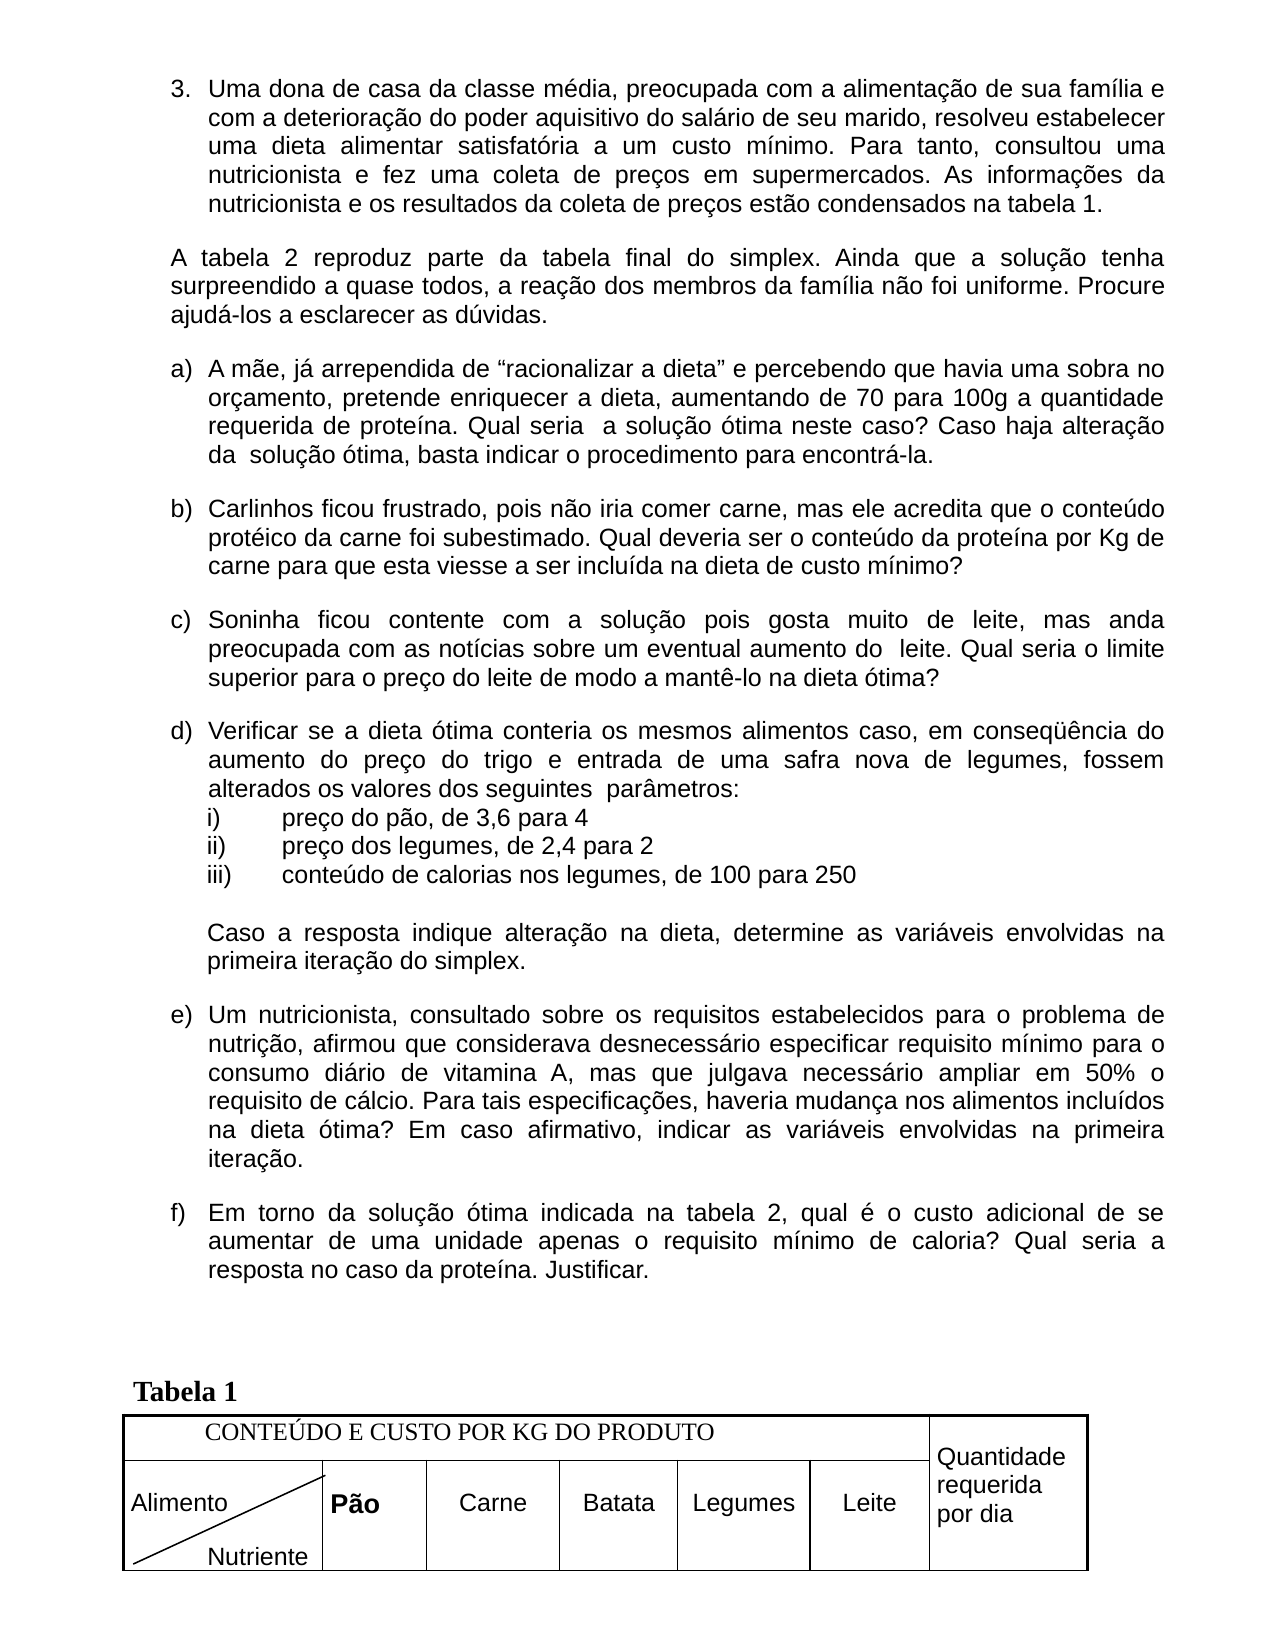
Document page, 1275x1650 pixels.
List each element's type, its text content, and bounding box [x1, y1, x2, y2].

list Em torno da solução ótima indicada na tabela 2, qual é o custo adicional de se aumentar de uma unidade apenas o requisito mínimo de caloria? Qual seria a resposta no caso da proteína. Justificar. [170, 1198, 1167, 1284]
list Soninha ficou contente com a solução pois gosta muito de leite, mas anda preocupada com as notícias sobre um eventual aumento do leite. Qual seria o limite superior para o preço do leite de modo a mantê-lo na dieta ótima? [170, 605, 1167, 691]
list Carlinhos ficou frustrado, pois não iria comer carne, mas ele acredita que o conteúdo protéico da carne foi subestimado. Qual deveria ser o conteúdo da proteína por Kg de carne para que esta viesse a ser incluída na dieta de custo mínimo? [170, 494, 1167, 580]
list A mãe, já arrependida de “racionalizar a dieta” e percebendo que havia uma sobra no orçamento, pretende enriquecer a dieta, aumentando de 70 para 100g a quantidade requerida de proteína. Qual seria a solução ótima neste caso? Caso haja alteração da solução ótima, basta indicar o procedimento para encontrá-la. [170, 354, 1167, 469]
list preço dos legumes, de 2,4 para 2 [207, 831, 1167, 860]
list Um nutricionista, consultado sobre os requisitos estabelecidos para o problema de nutrição, afirmou que considerava desnecessário especificar requisito mínimo para o consumo diário de vitamina A, mas que julgava necessário ampliar em 50% o requisito de cálcio. Para tais especificações, haveria mudança nos alimentos incluídos na dieta ótima? Em caso afirmativo, indicar as variáveis envolvidas na primeira iteração. [170, 1000, 1167, 1173]
subtitle Tabela 1 [133, 1374, 1167, 1407]
list Uma dona de casa da classe média, preocupada com a alimentação de sua família e com a deterioração do poder aquisitivo do salário de seu marido, resolveu estabelecer uma dieta alimentar satisfatória a um custo mínimo. Para tanto, consultou uma nutricionista e fez uma coleta de preços em supermercados. As informações da nutricionista e os resultados da coleta de preços estão condensados na tabela 1. [170, 74, 1167, 218]
text Caso a resposta indique alteração na dieta, determine as variáveis envolvidas na primeira iteração do simplex. [207, 918, 1167, 975]
table_header Quantidade requerida por dia [930, 1417, 1086, 1570]
table_cell Batata [560, 1461, 677, 1570]
table_cell Pão [323, 1461, 426, 1570]
list preço do pão, de 3,6 para 4 [207, 803, 1167, 831]
table_cell Legumes [678, 1461, 809, 1570]
table_cell Alimento Nutriente [125, 1461, 322, 1570]
text A tabela 2 reproduz parte da tabela final do simplex. Ainda que a solução tenha surpreendido a quase todos, a reação dos membros da família não foi uniforme. Procure ajudá-los a esclarecer as dúvidas. [170, 243, 1167, 329]
list Verificar se a dieta ótima conteria os mesmos alimentos caso, em conseqüência do aumento do preço do trigo e entrada de uma safra nova de legumes, fossem alterados os valores dos seguintes parâmetros: [170, 716, 1167, 803]
table_header CONTEÚDO E CUSTO POR KG DO PRODUTO [125, 1417, 929, 1459]
table_cell Leite [811, 1461, 929, 1570]
table_cell Carne [427, 1461, 559, 1570]
list conteúdo de calorias nos legumes, de 100 para 250 [207, 860, 1167, 889]
